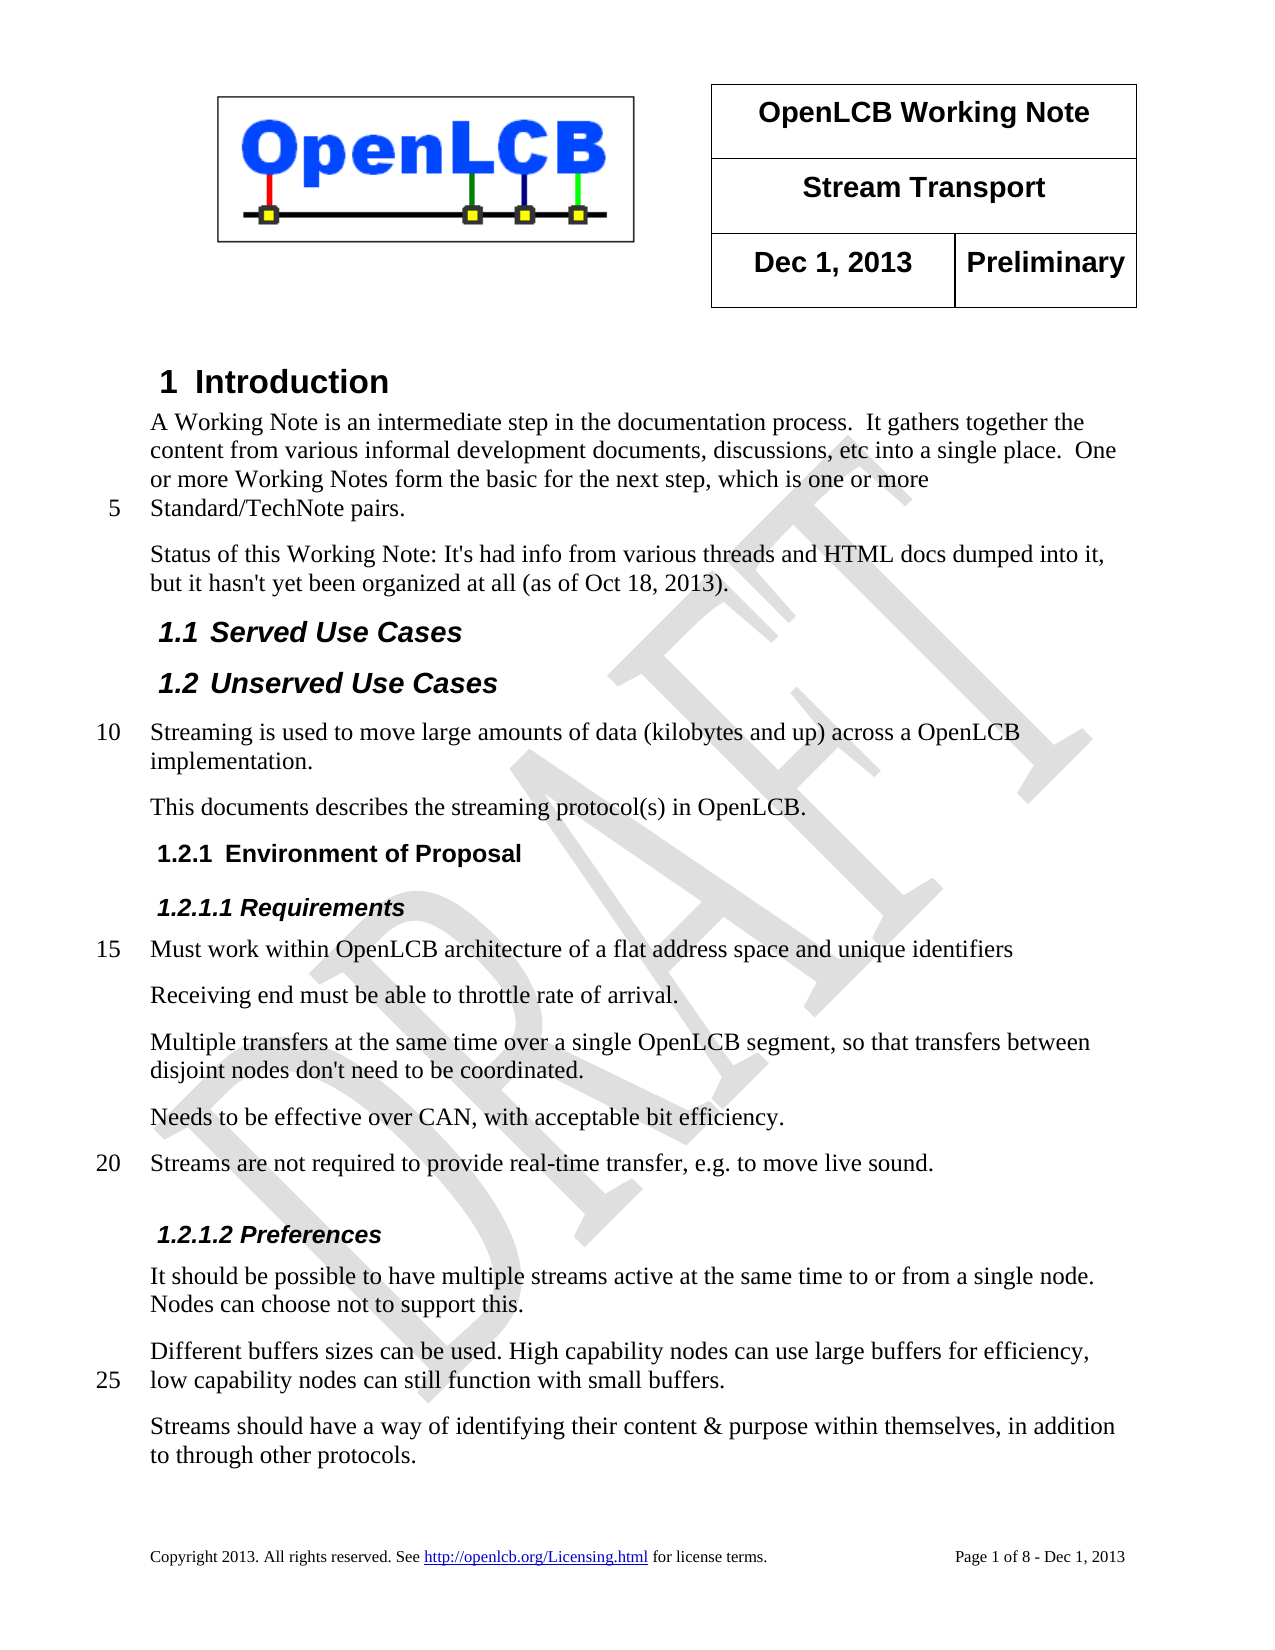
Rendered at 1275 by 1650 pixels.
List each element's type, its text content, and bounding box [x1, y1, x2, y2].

text Must work within OpenLCB architecture of a flat address space and unique identifiers [368, 934, 478, 962]
text Must work within OpenLCB architecture of a flat address space and unique identifiers [880, 934, 1125, 962]
text Must work within OpenLCB architecture of a flat address space and unique identifiers [680, 934, 786, 962]
text Streams are not required to provide real-time transfer, e.g. to move live sound. [251, 1148, 435, 1177]
text A Working Note is an intermediate step in the documentation process. It gathers together the content from various informal development documents, discussions, etc into a single place. One or more Working Notes form the basic for the next step, which is one or more Standard/TechNote pairs. [150, 407, 1125, 522]
text Streaming is used to move large amounts of data (kilobytes and up) across a OpenLCB implementation. [150, 717, 741, 775]
text Receiving end must be able to throttle rate of arrival. [825, 980, 1125, 1009]
text Multiple transfers at the same time over a single OpenLCB segment, so that transfers between disjoint nodes don't need to be coordinated. [150, 1027, 453, 1084]
subtitle Unserved Use Cases [150, 666, 665, 699]
subtitle Introduction [150, 362, 1125, 401]
text Streams are not required to provide real-time transfer, e.g. to move live sound. [150, 1148, 236, 1177]
subtitle [849, 839, 1125, 868]
text Multiple transfers at the same time over a single OpenLCB segment, so that transfers between disjoint nodes don't need to be coordinated. [708, 1027, 1125, 1084]
subtitle Requirements [150, 893, 398, 921]
subtitle [977, 666, 1125, 699]
subtitle Preferences [585, 1220, 1125, 1248]
text Multiple transfers at the same time over a single OpenLCB segment, so that transfers between disjoint nodes don't need to be coordinated. [541, 1027, 721, 1084]
subtitle Requirements [614, 893, 701, 921]
subtitle [577, 839, 651, 868]
text Needs to be effective over CAN, with acceptable bit efficiency. [702, 1102, 1125, 1131]
text Status of this Working Note: It's had info from various threads and HTML docs dumped into it, but it hasn't yet been organized at all (as of Oct 18, 2013). [150, 539, 761, 597]
text Receiving end must be able to throttle rate of arrival. [675, 980, 816, 1009]
subtitle Requirements [744, 893, 882, 921]
subtitle [664, 839, 834, 868]
subtitle Served Use Cases [150, 615, 666, 648]
subtitle [676, 666, 966, 699]
text Streams should have a way of identifying their content & purpose within themselves, in addition to through other protocols. [150, 1411, 1125, 1469]
text Status of this Working Note: It's had info from various threads and HTML docs dumped into it, but it hasn't yet been organized at all (as of Oct 18, 2013). [757, 539, 864, 597]
subtitle Requirements [436, 893, 613, 921]
subtitle [926, 615, 1125, 648]
text This documents describes the streaming protocol(s) in OpenLCB. [595, 792, 787, 821]
text Receiving end must be able to throttle rate of arrival. [150, 980, 378, 1009]
text Must work within OpenLCB architecture of a flat address space and unique identifiers [495, 934, 642, 962]
text Needs to be effective over CAN, with acceptable bit efficiency. [407, 1102, 500, 1131]
text Different buffers sizes can be used. High capability nodes can use large buffers for efficiency, low capability nodes can still function with small buffers. [440, 1336, 1125, 1393]
text It should be possible to have multiple streams active at the same time to or from a single node. Nodes can choose not to support this. [512, 1261, 1125, 1318]
text This documents describes the streaming protocol(s) in OpenLCB. [150, 792, 544, 821]
text Receiving end must be able to throttle rate of arrival. [530, 980, 674, 1009]
text Status of this Working Note: It's had info from various threads and HTML docs dumped into it, but it hasn't yet been organized at all (as of Oct 18, 2013). [850, 539, 1125, 597]
text Needs to be effective over CAN, with acceptable bit efficiency. [515, 1102, 655, 1131]
text It should be possible to have multiple streams active at the same time to or from a single node. Nodes can choose not to support this. [150, 1261, 377, 1318]
subtitle Preferences [505, 1220, 584, 1248]
text Streams are not required to provide real-time transfer, e.g. to move live sound. [561, 1148, 1125, 1177]
text Multiple transfers at the same time over a single OpenLCB segment, so that transfers between disjoint nodes don't need to be coordinated. [440, 1027, 515, 1070]
picture [216, 95, 636, 244]
text Must work within OpenLCB architecture of a flat address space and unique identifiers [150, 934, 347, 962]
text Must work within OpenLCB architecture of a flat address space and unique identifiers [804, 934, 878, 958]
text This documents describes the streaming protocol(s) in OpenLCB. [802, 792, 1125, 821]
text Streaming is used to move large amounts of data (kilobytes and up) across a OpenLCB implementation. [727, 717, 819, 769]
text Streams are not required to provide real-time transfer, e.g. to move live sound. [453, 1148, 546, 1177]
text Receiving end must be able to throttle rate of arrival. [393, 980, 512, 1009]
text Different buffers sizes can be used. High capability nodes can use large buffers for efficiency, low capability nodes can still function with small buffers. [150, 1336, 429, 1393]
text Needs to be effective over CAN, with acceptable bit efficiency. [212, 1102, 390, 1131]
subtitle Requirements [913, 893, 1125, 921]
text It should be possible to have multiple streams active at the same time to or from a single node. Nodes can choose not to support this. [364, 1261, 494, 1318]
text Streaming is used to move large amounts of data (kilobytes and up) across a OpenLCB implementation. [829, 717, 1033, 775]
subtitle Environment of Proposal [150, 839, 577, 868]
subtitle [673, 615, 915, 648]
text Streaming is used to move large amounts of data (kilobytes and up) across a OpenLCB implementation. [1028, 717, 1125, 775]
subtitle Preferences [323, 1220, 485, 1248]
subtitle Preferences [150, 1220, 307, 1248]
